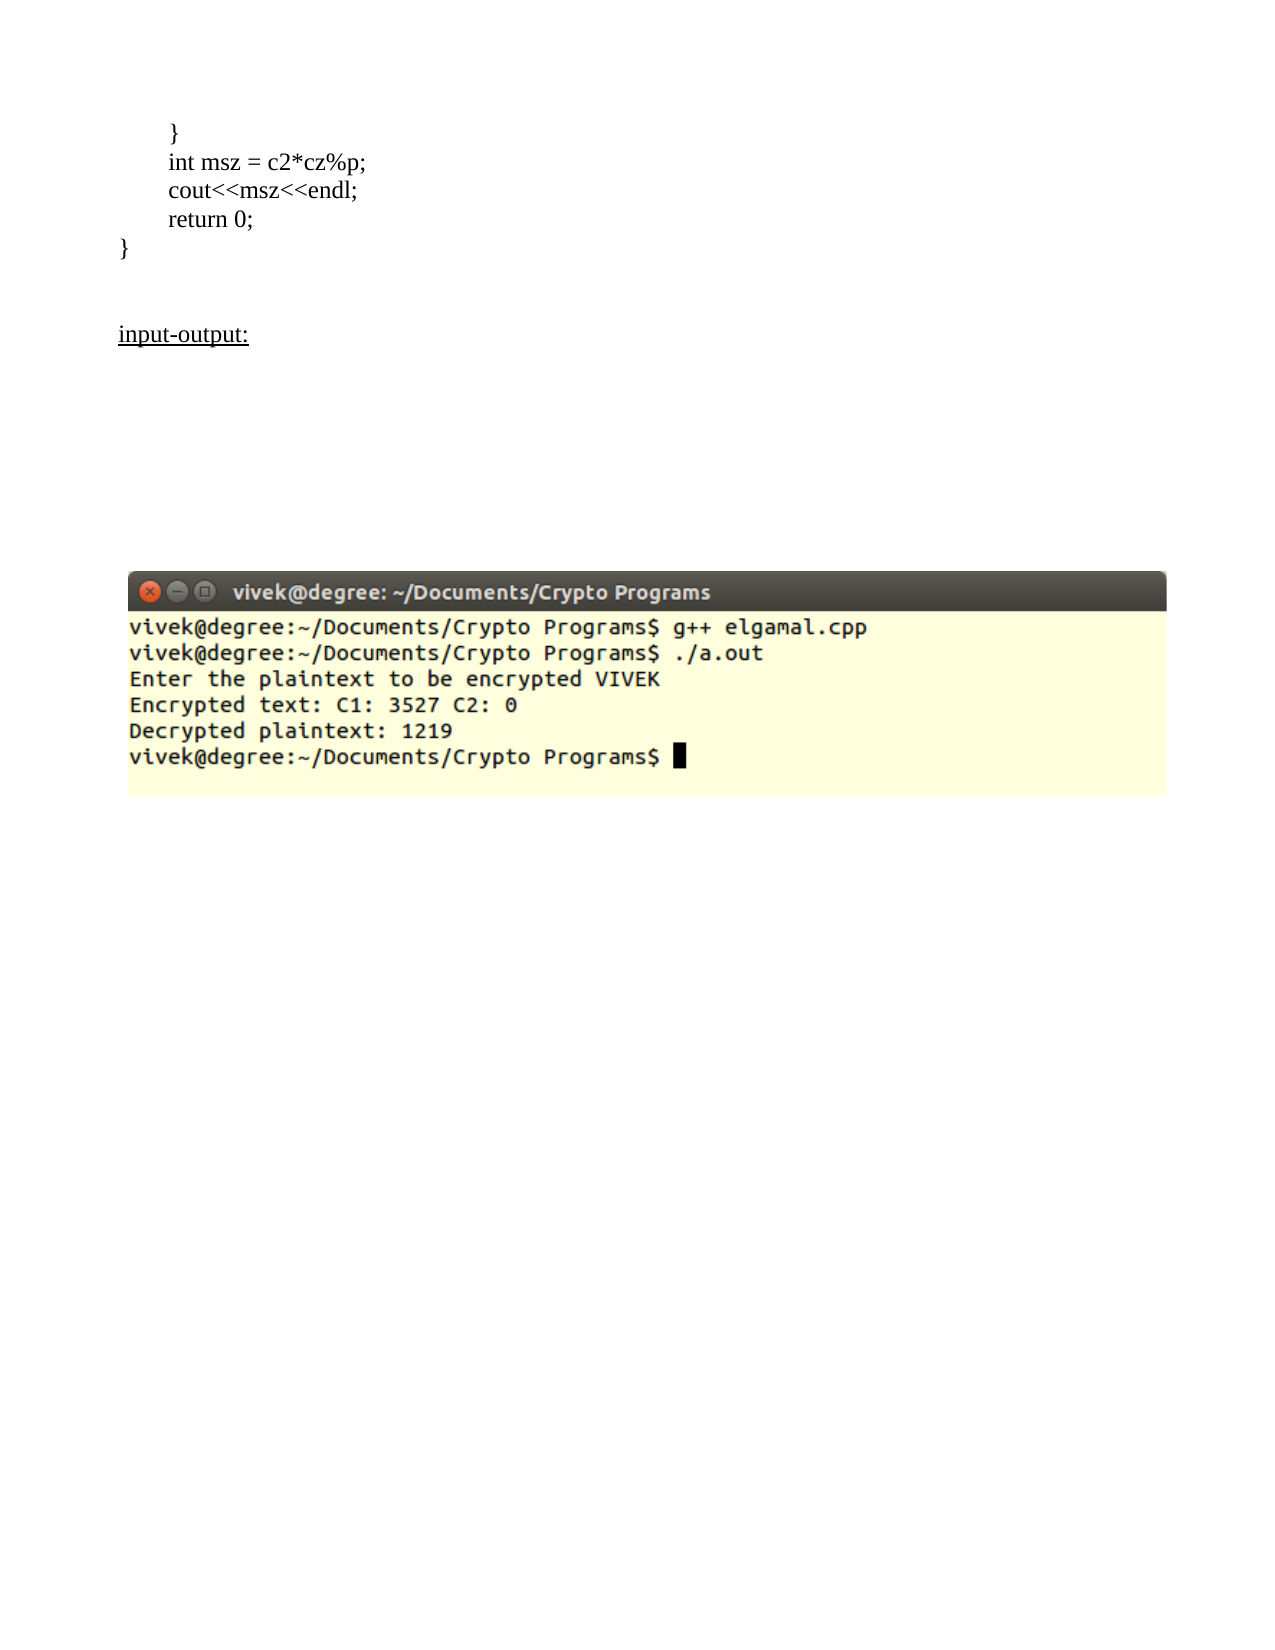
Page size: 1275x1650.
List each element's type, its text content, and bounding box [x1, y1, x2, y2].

text } [118, 118, 1157, 147]
text cout<<msz<<endl; [118, 176, 1157, 204]
picture [128, 571, 1167, 796]
text } [118, 233, 1157, 262]
text return 0; [118, 204, 1157, 233]
text int msz = c2*cz%p; [118, 147, 1157, 176]
text input-output: [118, 319, 1157, 348]
